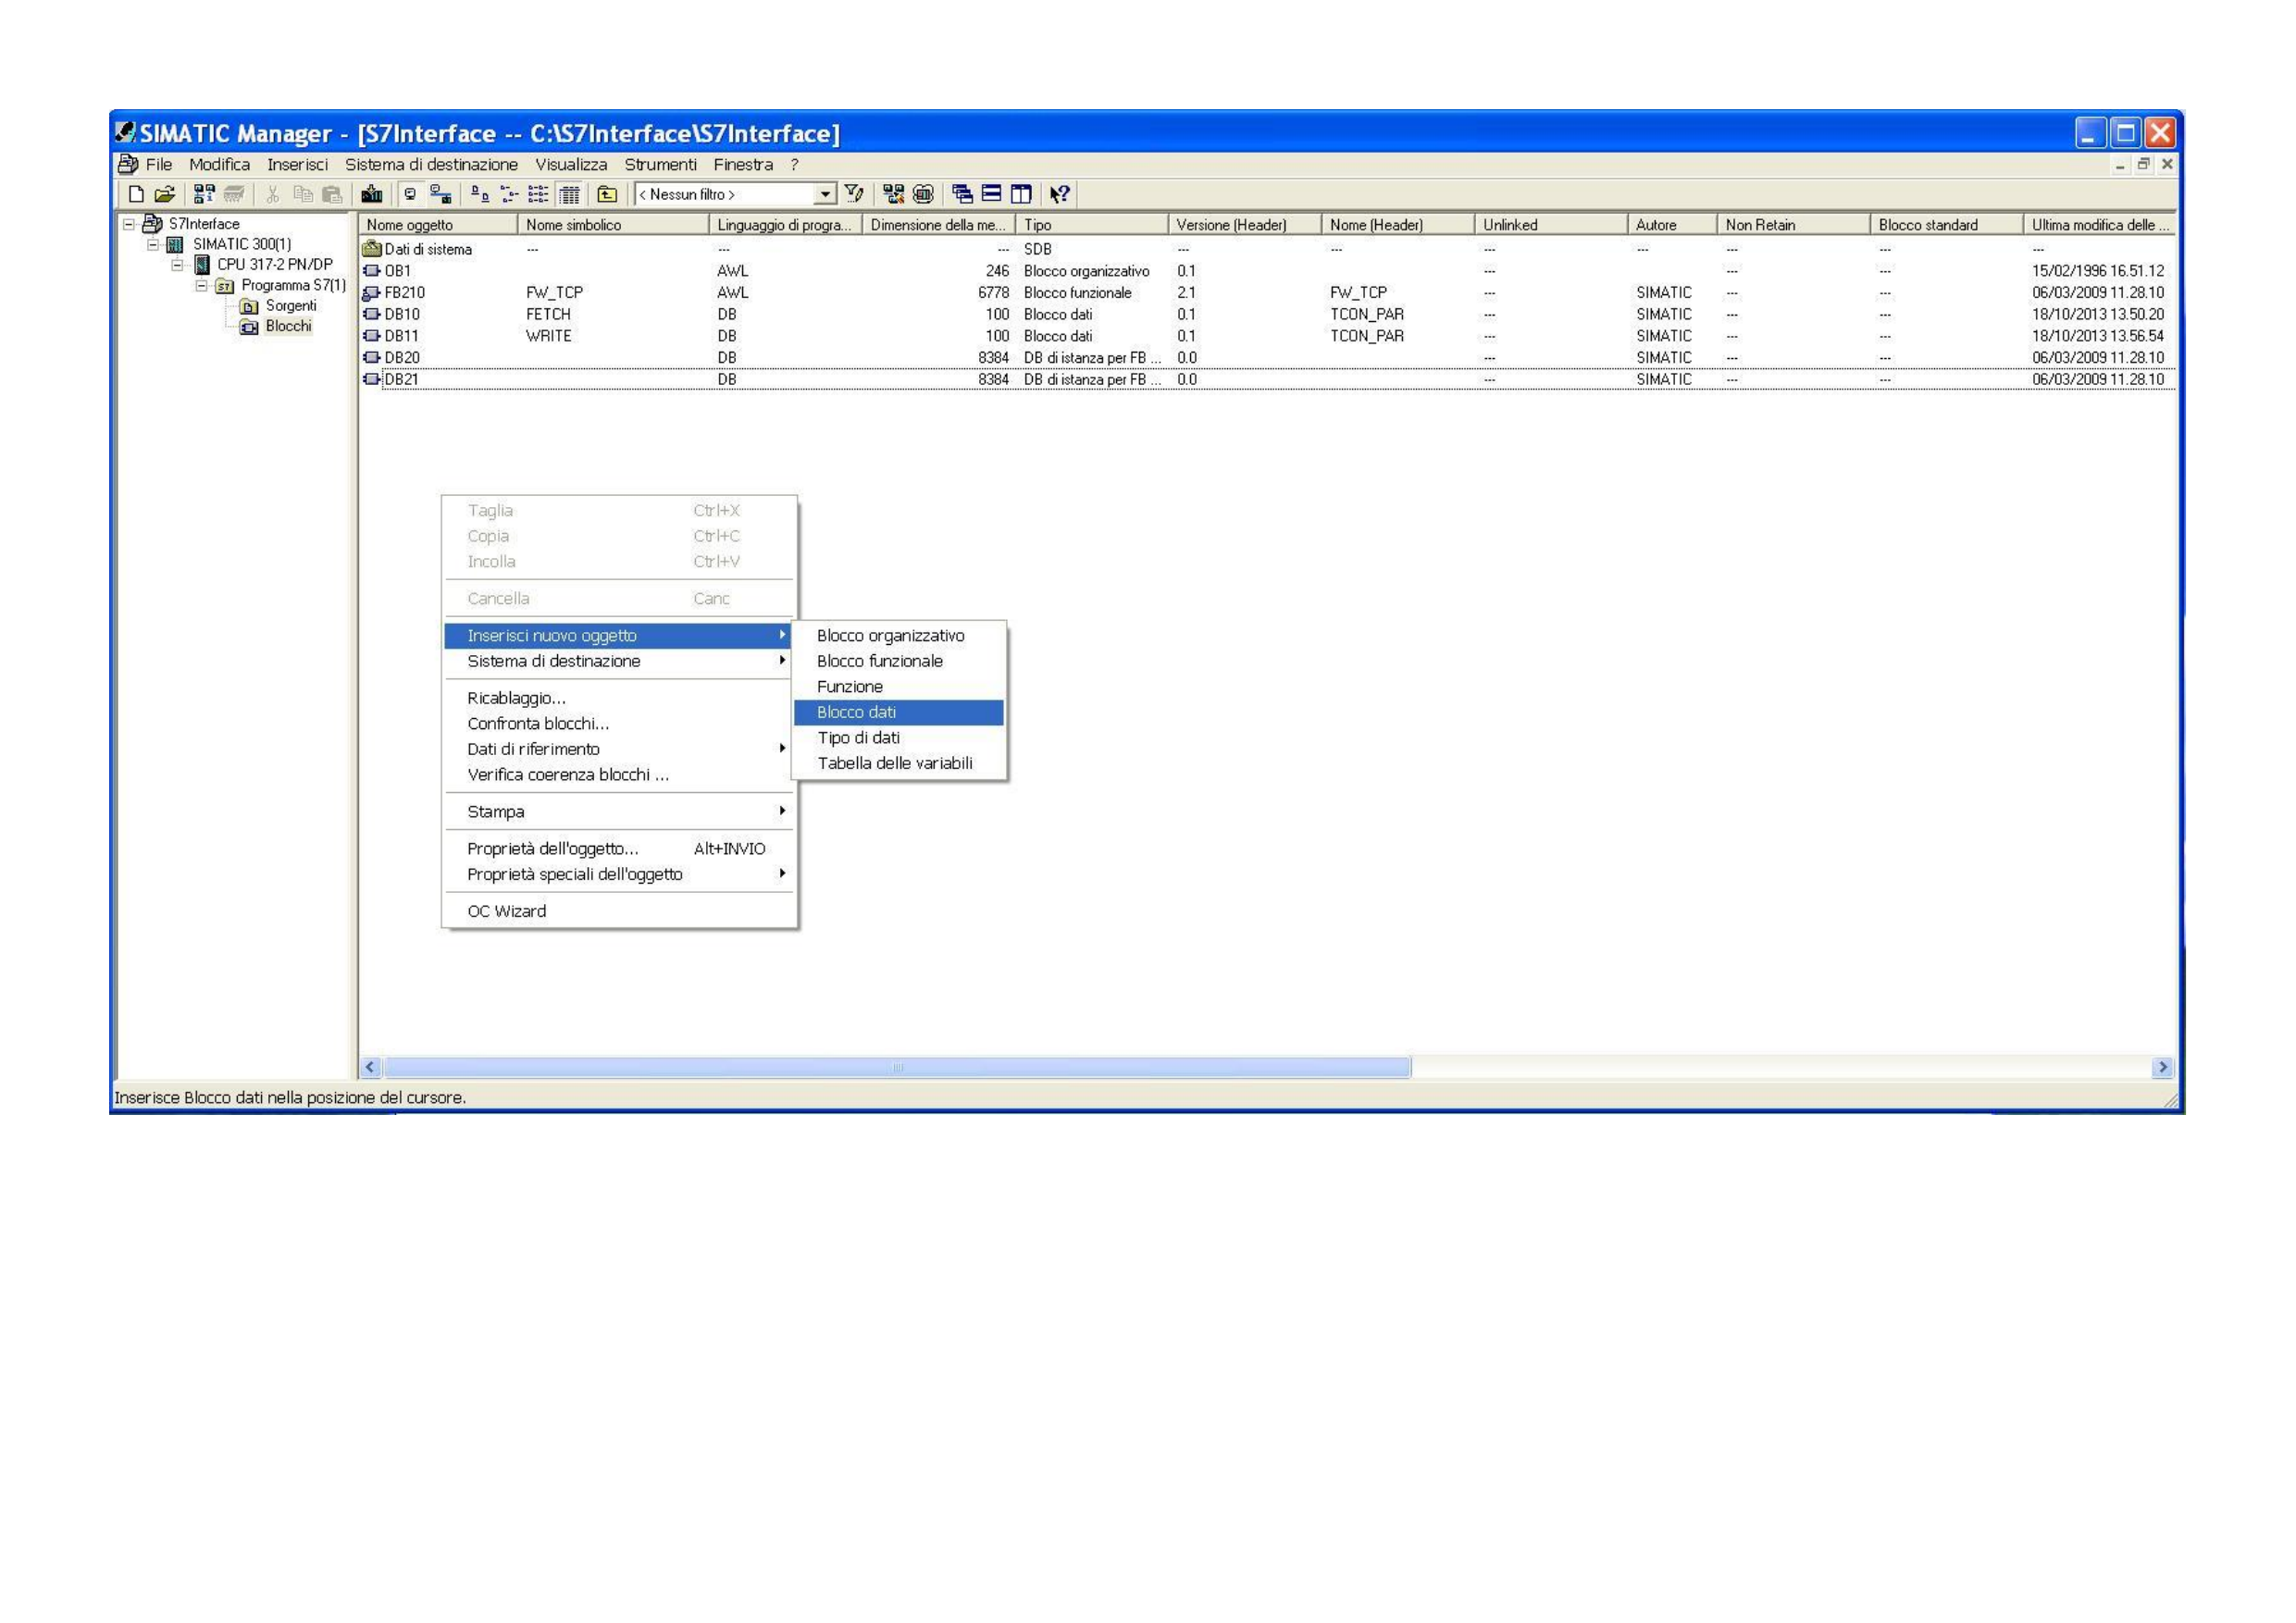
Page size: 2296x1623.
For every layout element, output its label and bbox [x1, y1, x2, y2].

picture [109, 109, 2187, 1115]
